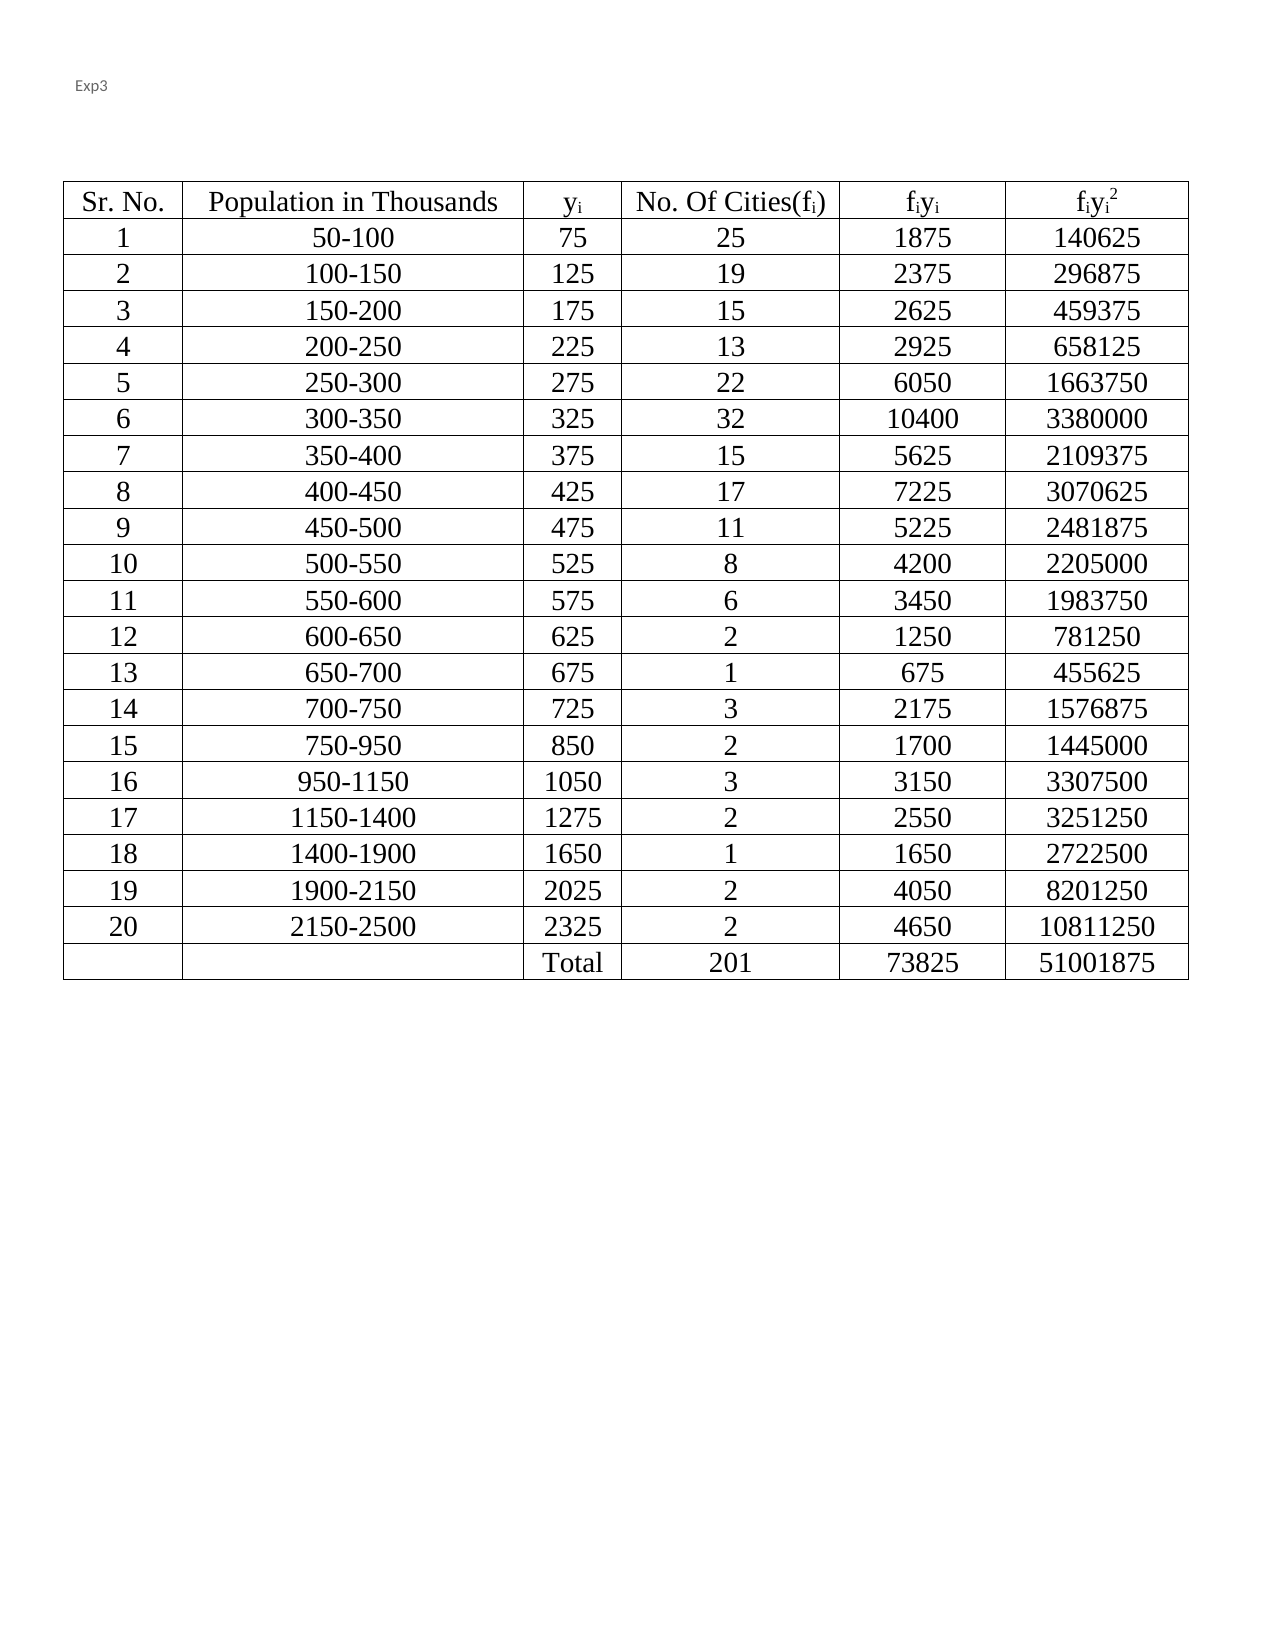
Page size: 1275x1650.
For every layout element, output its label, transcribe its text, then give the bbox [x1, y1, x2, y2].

table_cell 13 [622, 327, 839, 362]
table_cell 1400-1900 [183, 835, 523, 870]
table_cell 4650 [840, 907, 1005, 942]
table_cell 675 [524, 654, 621, 689]
table_cell 455625 [1006, 654, 1188, 689]
table_cell 1050 [524, 762, 621, 797]
table_cell 15 [622, 291, 839, 326]
table_cell 625 [524, 617, 621, 652]
table_cell 19 [64, 871, 182, 906]
table_header No. Of Cities(fi) [622, 182, 839, 217]
table_cell 450-500 [183, 509, 523, 544]
table_cell 4050 [840, 871, 1005, 906]
table_cell 1 [64, 219, 182, 254]
table_cell 5225 [840, 509, 1005, 544]
table_cell 225 [524, 327, 621, 362]
table_cell 658125 [1006, 327, 1188, 362]
table_cell 475 [524, 509, 621, 544]
table_cell 2 [622, 726, 839, 761]
table_cell 3251250 [1006, 799, 1188, 834]
table_cell 200-250 [183, 327, 523, 362]
table_cell 4200 [840, 545, 1005, 580]
table_cell 1150-1400 [183, 799, 523, 834]
table_cell 10400 [840, 400, 1005, 435]
text Exp3 [75, 75, 1200, 95]
table_cell 300-350 [183, 400, 523, 435]
table_cell 2325 [524, 907, 621, 942]
table_cell 575 [524, 581, 621, 616]
table_cell 10811250 [1006, 907, 1188, 942]
table_cell 18 [64, 835, 182, 870]
table_cell [64, 944, 182, 979]
table_cell 275 [524, 364, 621, 399]
table_cell 2 [622, 871, 839, 906]
table_cell 7 [64, 436, 182, 471]
table_cell 15 [64, 726, 182, 761]
table_cell 4 [64, 327, 182, 362]
table_cell 600-650 [183, 617, 523, 652]
table_header Population in Thousands [183, 182, 523, 217]
table_cell 10 [64, 545, 182, 580]
table_cell 1650 [524, 835, 621, 870]
table_cell 13 [64, 654, 182, 689]
table_cell 17 [64, 799, 182, 834]
table_cell 3150 [840, 762, 1005, 797]
table_cell 201 [622, 944, 839, 979]
table_cell 2109375 [1006, 436, 1188, 471]
table_cell 675 [840, 654, 1005, 689]
table_cell 1250 [840, 617, 1005, 652]
table_cell 11 [64, 581, 182, 616]
table_cell 3307500 [1006, 762, 1188, 797]
table_cell 2 [64, 255, 182, 290]
table_cell 400-450 [183, 472, 523, 507]
table_cell 2925 [840, 327, 1005, 362]
table_cell 1 [622, 654, 839, 689]
table_cell 22 [622, 364, 839, 399]
table_cell 75 [524, 219, 621, 254]
table_cell 1576875 [1006, 690, 1188, 725]
table_cell 725 [524, 690, 621, 725]
table_cell 8 [622, 545, 839, 580]
table_cell 175 [524, 291, 621, 326]
table_header fiyi [840, 182, 1005, 217]
table_cell 25 [622, 219, 839, 254]
table_cell 2481875 [1006, 509, 1188, 544]
table_cell 8201250 [1006, 871, 1188, 906]
table_cell 1700 [840, 726, 1005, 761]
table_cell 8 [64, 472, 182, 507]
table_cell 2722500 [1006, 835, 1188, 870]
table_cell 296875 [1006, 255, 1188, 290]
table_cell 19 [622, 255, 839, 290]
table_cell 550-600 [183, 581, 523, 616]
table_cell 20 [64, 907, 182, 942]
table_header Sr. No. [64, 182, 182, 217]
table_cell 5625 [840, 436, 1005, 471]
table_cell 2150-2500 [183, 907, 523, 942]
table_cell 350-400 [183, 436, 523, 471]
table_cell 2175 [840, 690, 1005, 725]
table_cell 3 [622, 762, 839, 797]
table_cell [183, 944, 523, 979]
table_cell 16 [64, 762, 182, 797]
table_cell 425 [524, 472, 621, 507]
table_cell 5 [64, 364, 182, 399]
table_cell 700-750 [183, 690, 523, 725]
table_cell 2 [622, 799, 839, 834]
table_cell 650-700 [183, 654, 523, 689]
table_cell 125 [524, 255, 621, 290]
table_cell 3 [622, 690, 839, 725]
table_cell 850 [524, 726, 621, 761]
table_cell 11 [622, 509, 839, 544]
table_cell 375 [524, 436, 621, 471]
table_cell 2025 [524, 871, 621, 906]
table_cell 17 [622, 472, 839, 507]
table_cell 14 [64, 690, 182, 725]
table_cell 3450 [840, 581, 1005, 616]
table_cell 250-300 [183, 364, 523, 399]
table_cell 6 [64, 400, 182, 435]
table_header fiyi2 [1006, 182, 1188, 217]
table_cell 1275 [524, 799, 621, 834]
table_cell 2550 [840, 799, 1005, 834]
table_cell 1445000 [1006, 726, 1188, 761]
table_cell 150-200 [183, 291, 523, 326]
table_cell 950-1150 [183, 762, 523, 797]
table_cell 2 [622, 907, 839, 942]
table_cell 750-950 [183, 726, 523, 761]
table_cell 6050 [840, 364, 1005, 399]
table_cell 73825 [840, 944, 1005, 979]
table_cell 1 [622, 835, 839, 870]
table_cell 525 [524, 545, 621, 580]
table_cell 325 [524, 400, 621, 435]
table_cell 3380000 [1006, 400, 1188, 435]
table_cell 51001875 [1006, 944, 1188, 979]
table_cell 781250 [1006, 617, 1188, 652]
table_cell 1983750 [1006, 581, 1188, 616]
table_cell 1875 [840, 219, 1005, 254]
table_cell 9 [64, 509, 182, 544]
table_cell 2205000 [1006, 545, 1188, 580]
table_cell 100-150 [183, 255, 523, 290]
table_cell 140625 [1006, 219, 1188, 254]
table_cell 15 [622, 436, 839, 471]
table_cell 1900-2150 [183, 871, 523, 906]
table_cell 2 [622, 617, 839, 652]
table_cell 1650 [840, 835, 1005, 870]
table_cell 3070625 [1006, 472, 1188, 507]
table_cell 459375 [1006, 291, 1188, 326]
table_cell 32 [622, 400, 839, 435]
table_cell 2625 [840, 291, 1005, 326]
table_cell 2375 [840, 255, 1005, 290]
table_cell 7225 [840, 472, 1005, 507]
table_header yi [524, 182, 621, 217]
table_cell Total [524, 944, 621, 979]
table_cell 12 [64, 617, 182, 652]
table_cell 50-100 [183, 219, 523, 254]
table_cell 500-550 [183, 545, 523, 580]
table_cell 6 [622, 581, 839, 616]
table_cell 3 [64, 291, 182, 326]
table_cell 1663750 [1006, 364, 1188, 399]
